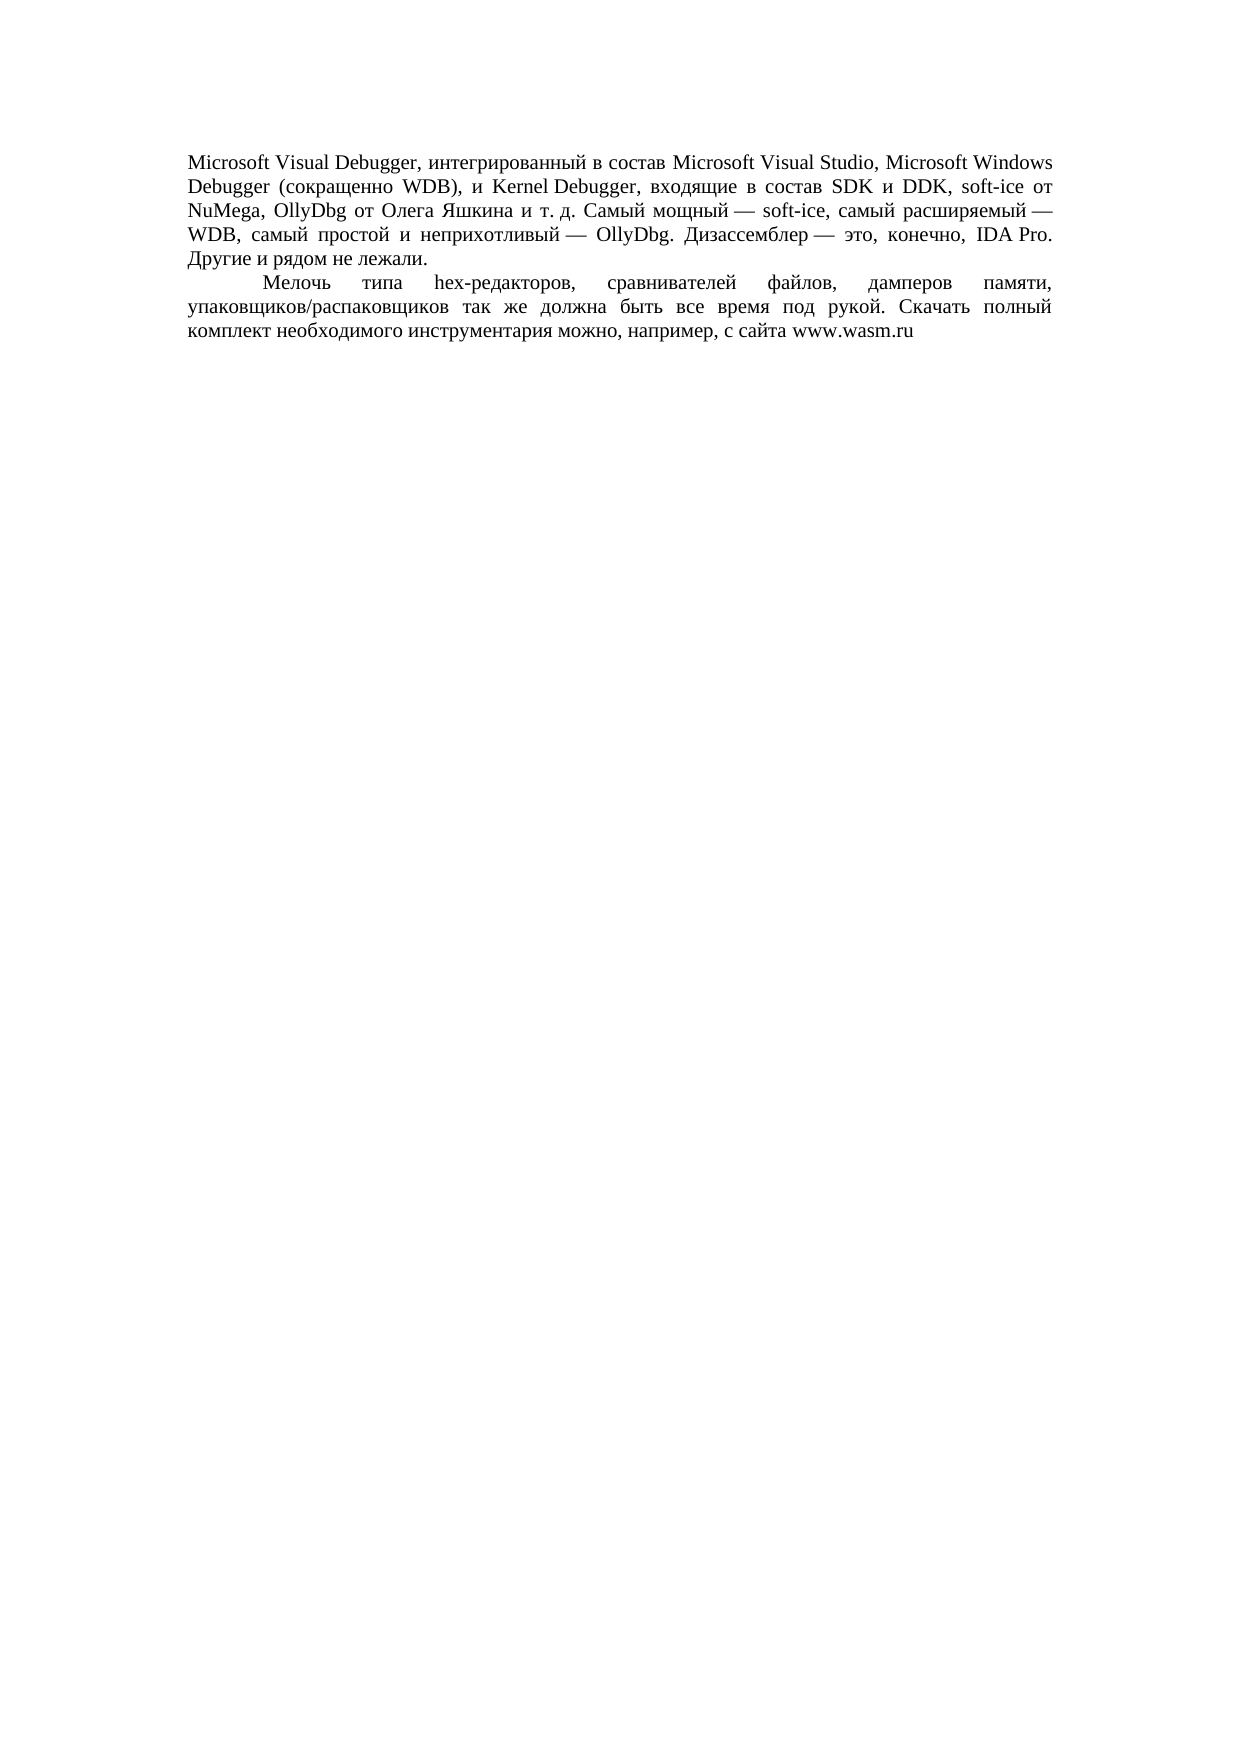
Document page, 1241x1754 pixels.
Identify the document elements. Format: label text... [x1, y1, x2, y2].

text Мелочь типа hex-редакторов, сравнивателей файлов, дамперов памяти, упаковщиков/распаковщиков так же должна быть все время под рукой. Скачать полный комплект необходимого инструментария можно, например, с сайта www.wasm.ru [187, 270, 1053, 342]
text Microsoft Visual Debugger, интегрированный в состав Microsoft Visual Studio, Microsoft Windows Debugger (сокращенно WDB), и Kernel Debugger, входящие в состав SDK и DDK, soft-ice от NuMega, OllyDbg от Олега Яшкина и т. д. Самый мощный — soft-ice, самый расширяемый — WDB, самый простой и неприхотливый — OllyDbg. Дизассемблер — это, конечно, IDA Pro. Другие и рядом не лежали. [187, 150, 1053, 270]
